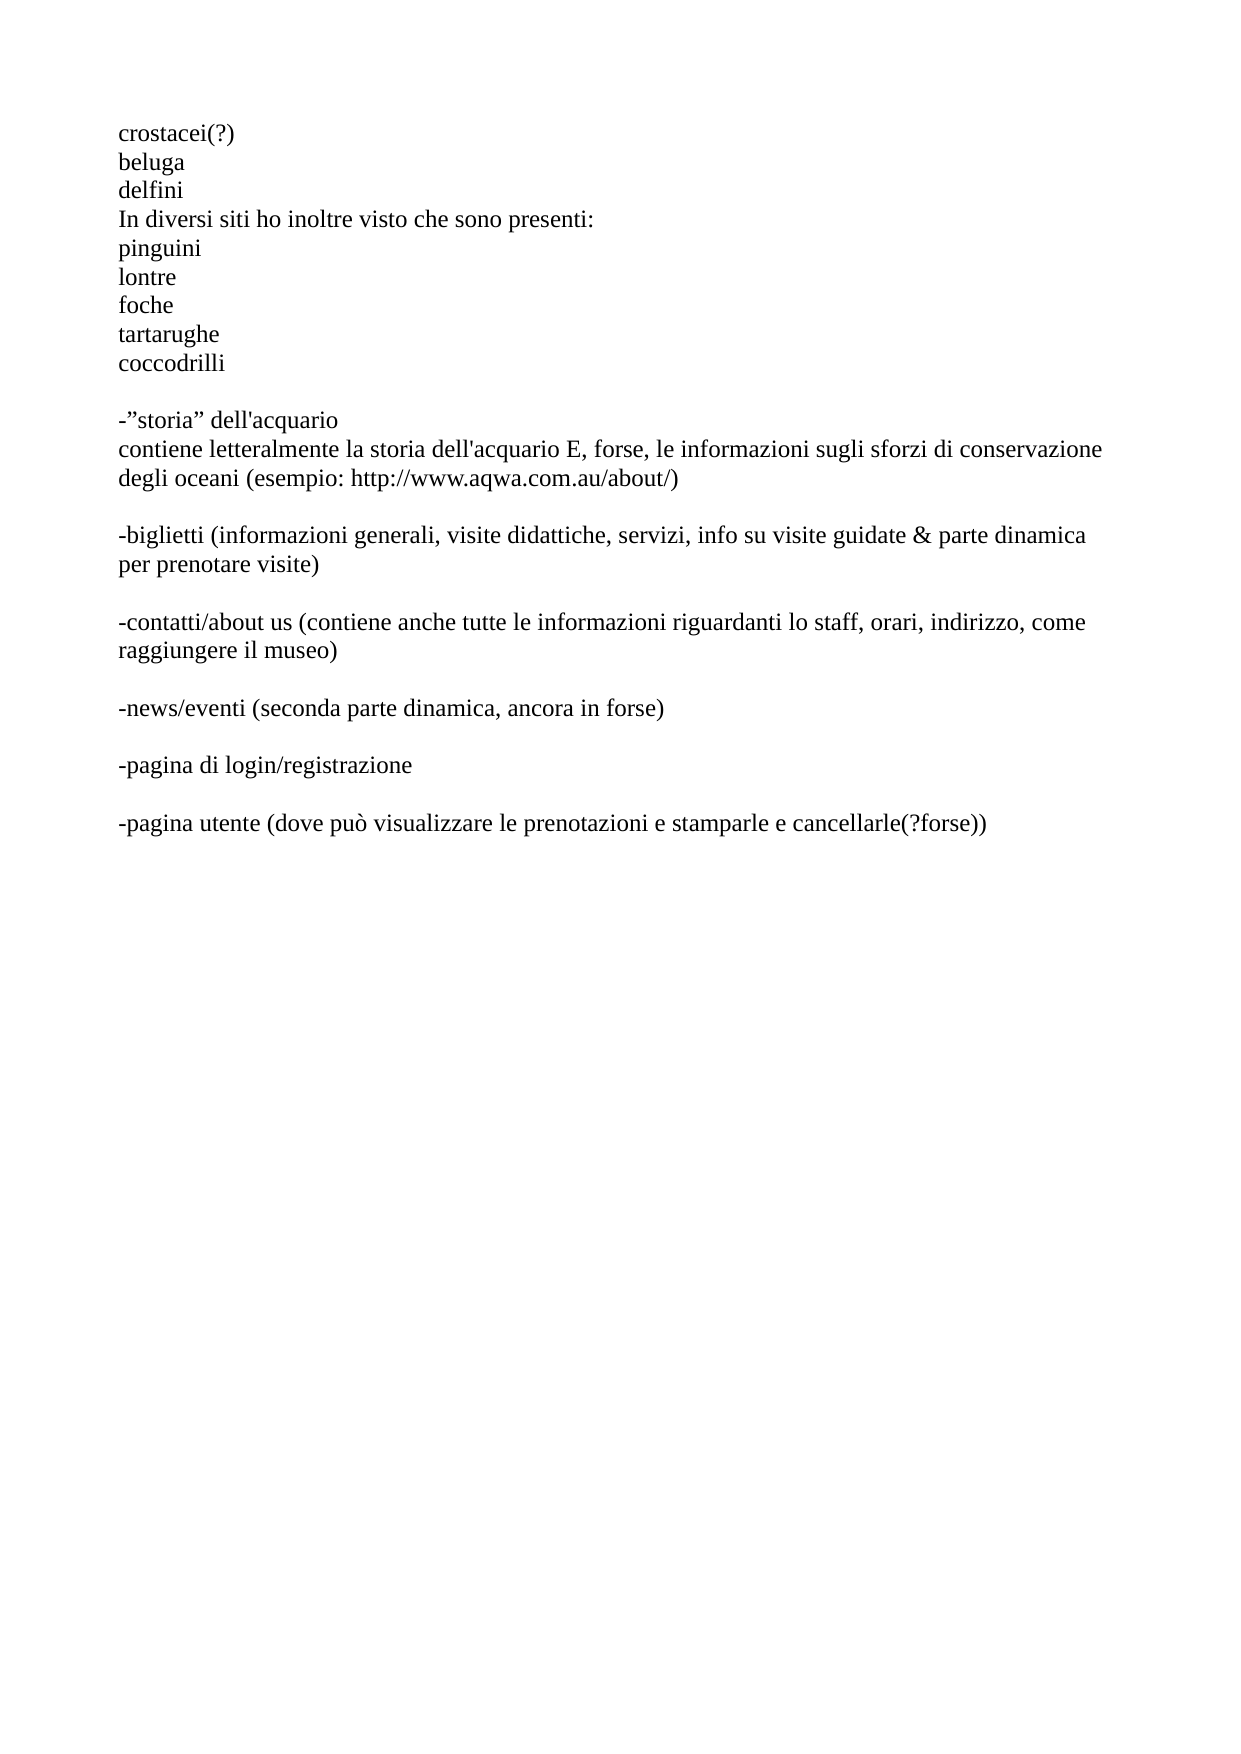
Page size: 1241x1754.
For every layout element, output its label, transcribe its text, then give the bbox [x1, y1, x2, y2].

text foche [118, 291, 1122, 319]
text crostacei(?) [118, 118, 1122, 147]
text pinguini [118, 233, 1122, 262]
text beluga [118, 147, 1122, 176]
text contiene letteralmente la storia dell'acquario E, forse, le informazioni sugli sforzi di conservazione degli oceani (esempio: http://www.aqwa.com.au/about/) [118, 434, 1122, 492]
text -biglietti (informazioni generali, visite didattiche, servizi, info su visite guidate & parte dinamica per prenotare visite) [118, 521, 1122, 578]
text -contatti/about us (contiene anche tutte le informazioni riguardanti lo staff, orari, indirizzo, come raggiungere il museo) [118, 607, 1122, 664]
text tartarughe [118, 319, 1122, 348]
text -”storia” dell'acquario [118, 406, 1122, 434]
text delfini [118, 176, 1122, 204]
text lontre [118, 262, 1122, 291]
text -news/eventi (seconda parte dinamica, ancora in forse) [118, 693, 1122, 722]
text -pagina di login/registrazione [118, 751, 1122, 779]
text -pagina utente (dove può visualizzare le prenotazioni e stamparle e cancellarle(?forse)) [118, 808, 1122, 837]
text coccodrilli [118, 348, 1122, 377]
text In diversi siti ho inoltre visto che sono presenti: [118, 204, 1122, 233]
